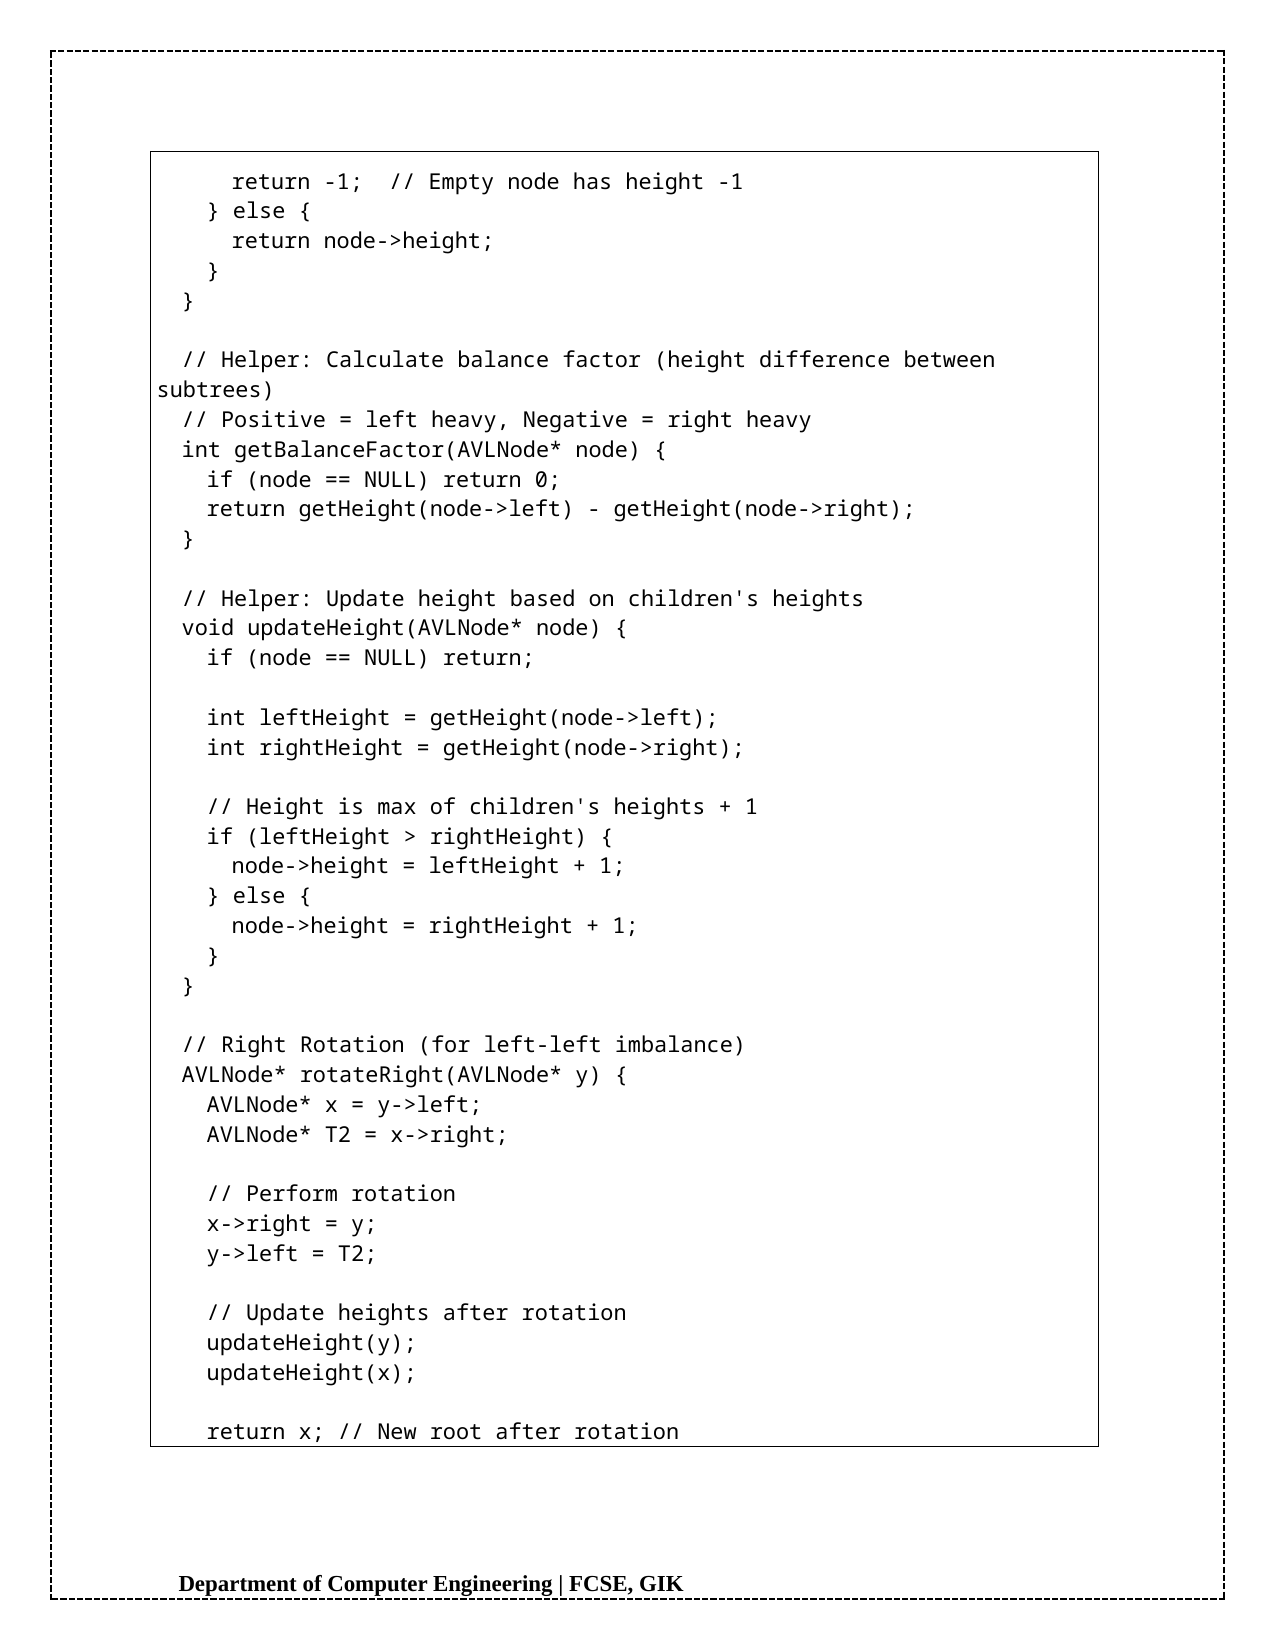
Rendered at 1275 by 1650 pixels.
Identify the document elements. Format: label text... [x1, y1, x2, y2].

table_header return -1; // Empty node has height -1 } else { return node->height; } } // Helper: Calculate balance factor (height difference between subtrees) // Positive = left heavy, Negative = right heavy int getBalanceFactor(AVLNode* node) { if (node == NULL) return 0; return getHeight(node->left) - getHeight(node->right); } // Helper: Update height based on children's heights void updateHeight(AVLNode* node) { if (node == NULL) return; int leftHeight = getHeight(node->left); int rightHeight = getHeight(node->right); // Height is max of children's heights + 1 if (leftHeight > rightHeight) { node->height = leftHeight + 1; } else { node->height = rightHeight + 1; } } // Right Rotation (for left-left imbalance) AVLNode* rotateRight(AVLNode* y) { AVLNode* x = y->left; AVLNode* T2 = x->right; // Perform rotation x->right = y; y->left = T2; // Update heights after rotation updateHeight(y); updateHeight(x); return x; // New root after rotation [151, 152, 1098, 1446]
